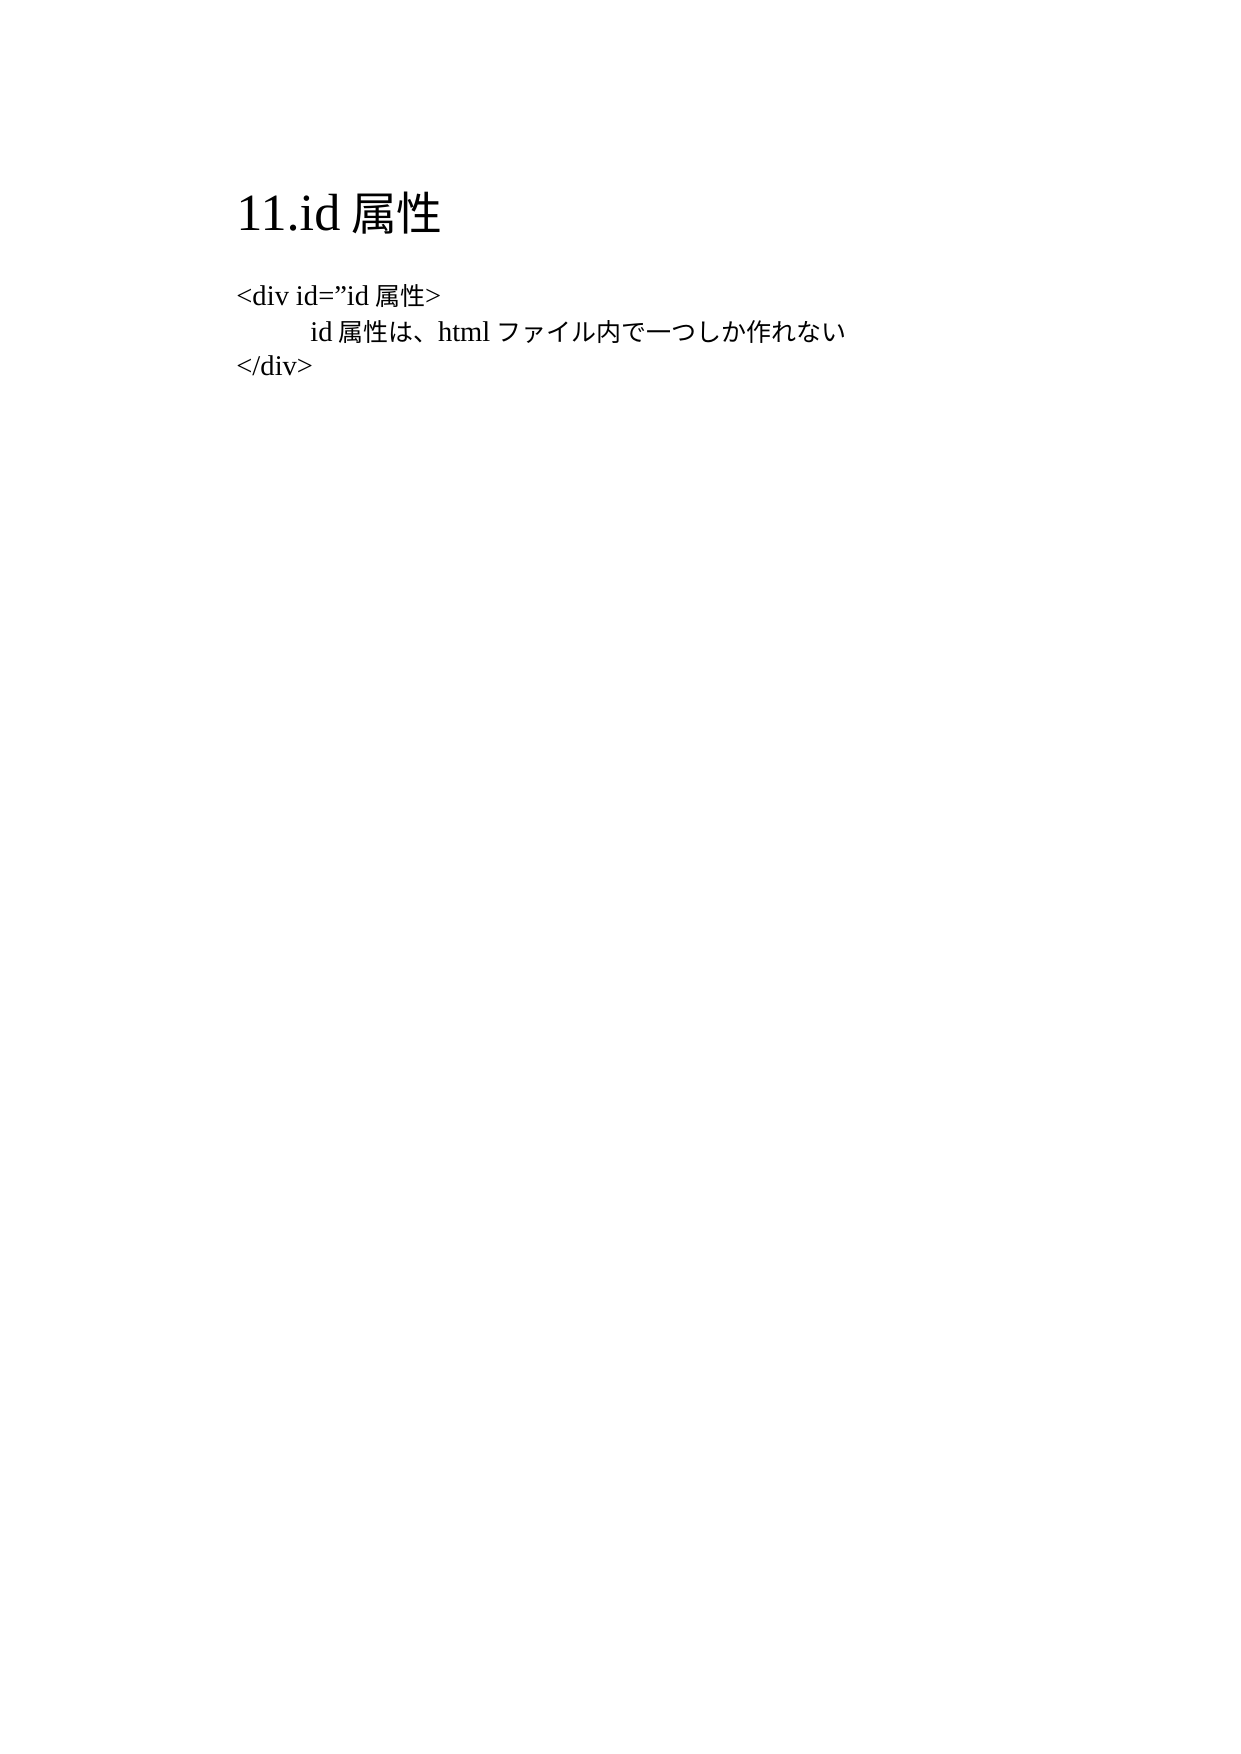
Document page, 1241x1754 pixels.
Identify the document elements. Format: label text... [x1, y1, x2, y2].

text </div> [236, 349, 1063, 382]
text <div id=”id属性> [236, 276, 1063, 313]
text 11.id属性 [236, 177, 1063, 243]
text id属性は、htmlファイル内で一つしか作れない [236, 313, 1063, 349]
